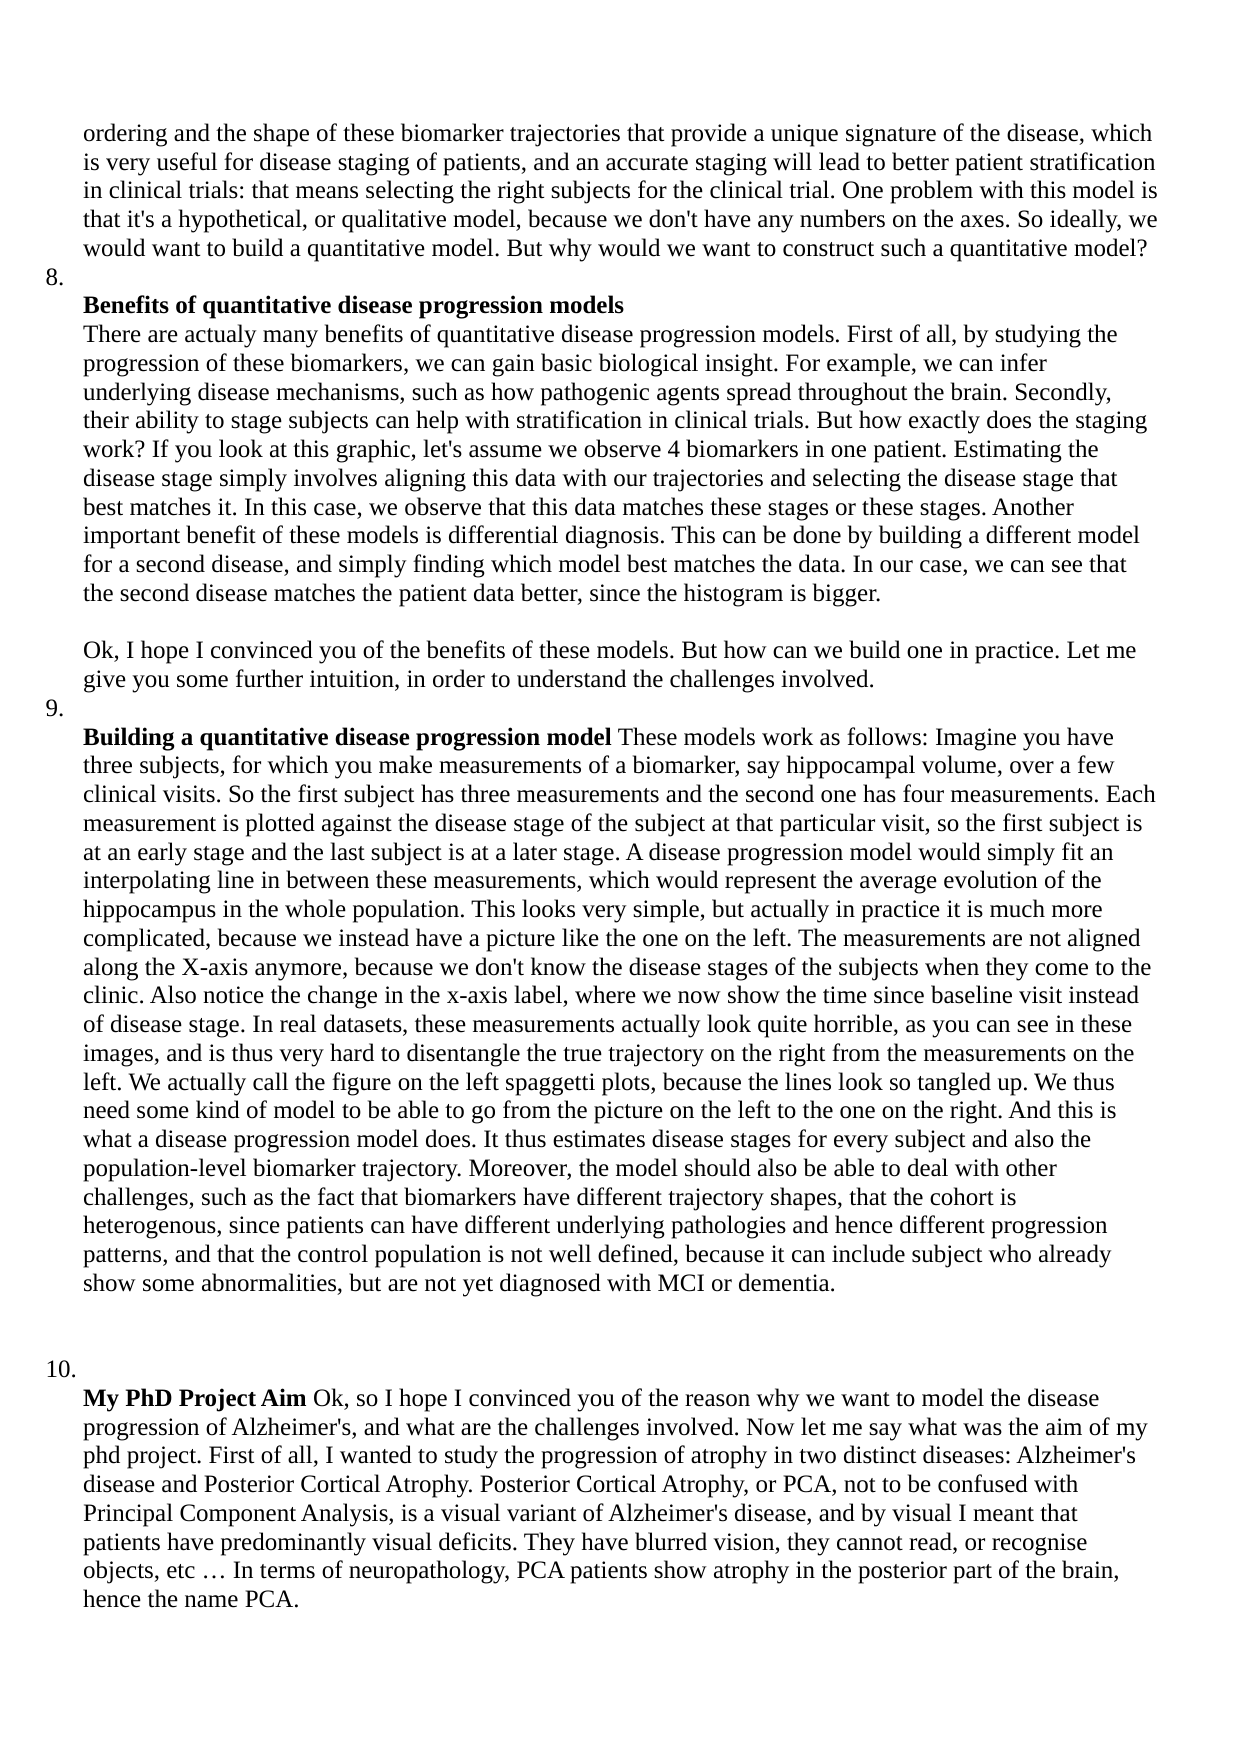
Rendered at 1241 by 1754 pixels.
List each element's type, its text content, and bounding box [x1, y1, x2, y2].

list My PhD Project Aim Ok, so I hope I convinced you of the reason why we want to model the disease progression of Alzheimer's, and what are the challenges involved. Now let me say what was the aim of my phd project. First of all, I wanted to study the progression of atrophy in two distinct diseases: Alzheimer's disease and Posterior Cortical Atrophy. Posterior Cortical Atrophy, or PCA, not to be confused with Principal Component Analysis, is a visual variant of Alzheimer's disease, and by visual I meant that patients have predominantly visual deficits. They have blurred vision, they cannot read, or recognise objects, etc … In terms of neuropathology, PCA patients show atrophy in the posterior part of the brain, hence the name PCA. [45, 1354, 1159, 1613]
list Building a quantitative disease progression model These models work as follows: Imagine you have three subjects, for which you make measurements of a biomarker, say hippocampal volume, over a few clinical visits. So the first subject has three measurements and the second one has four measurements. Each measurement is plotted against the disease stage of the subject at that particular visit, so the first subject is at an early stage and the last subject is at a later stage. A disease progression model would simply fit an interpolating line in between these measurements, which would represent the average evolution of the hippocampus in the whole population. This looks very simple, but actually in practice it is much more complicated, because we instead have a picture like the one on the left. The measurements are not aligned along the X-axis anymore, because we don't know the disease stages of the subjects when they come to the clinic. Also notice the change in the x-axis label, where we now show the time since baseline visit instead of disease stage. In real datasets, these measurements actually look quite horrible, as you can see in these images, and is thus very hard to disentangle the true trajectory on the right from the measurements on the left. We actually call the figure on the left spaggetti plots, because the lines look so tangled up. We thus need some kind of model to be able to go from the picture on the left to the one on the right. And this is what a disease progression model does. It thus estimates disease stages for every subject and also the population-level biomarker trajectory. Moreover, the model should also be able to deal with other challenges, such as the fact that biomarkers have different trajectory shapes, that the cohort is heterogenous, since patients can have different underlying pathologies and hence different progression patterns, and that the control population is not well defined, because it can include subject who already show some abnormalities, but are not yet diagnosed with MCI or dementia. [45, 693, 1159, 1354]
list ordering and the shape of these biomarker trajectories that provide a unique signature of the disease, which is very useful for disease staging of patients, and an accurate staging will lead to better patient stratification in clinical trials: that means selecting the right subjects for the clinical trial. One problem with this model is that it's a hypothetical, or qualitative model, because we don't have any numbers on the axes. So ideally, we would want to build a quantitative model. But why would we want to construct such a quantitative model? [45, 118, 1159, 262]
list Benefits of quantitative disease progression models There are actualy many benefits of quantitative disease progression models. First of all, by studying the progression of these biomarkers, we can gain basic biological insight. For example, we can infer underlying disease mechanisms, such as how pathogenic agents spread throughout the brain. Secondly, their ability to stage subjects can help with stratification in clinical trials. But how exactly does the staging work? If you look at this graphic, let's assume we observe 4 biomarkers in one patient. Estimating the disease stage simply involves aligning this data with our trajectories and selecting the disease stage that best matches it. In this case, we observe that this data matches these stages or these stages. Another important benefit of these models is differential diagnosis. This can be done by building a different model for a second disease, and simply finding which model best matches the data. In our case, we can see that the second disease matches the patient data better, since the histogram is bigger. Ok, I hope I convinced you of the benefits of these models. But how can we build one in practice. Let me give you some further intuition, in order to understand the challenges involved. [45, 262, 1159, 693]
